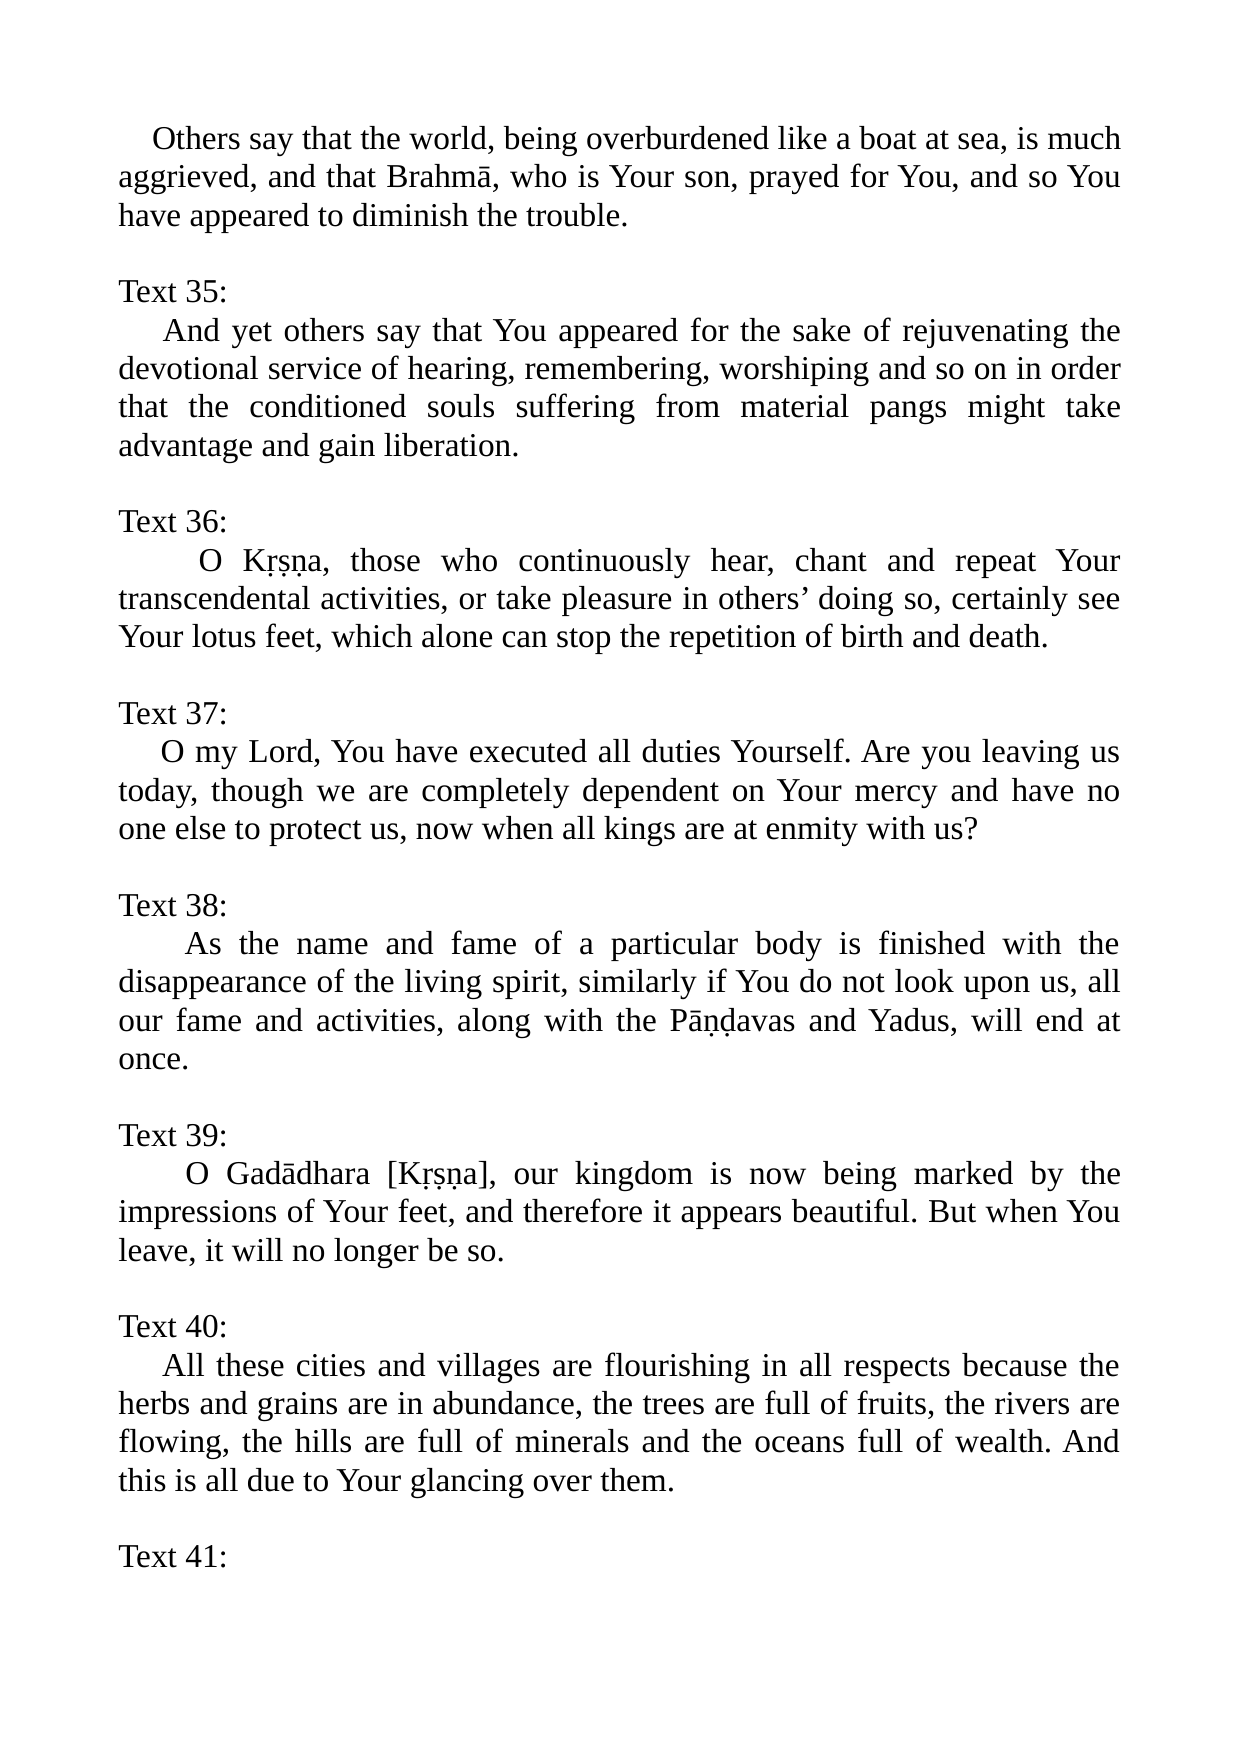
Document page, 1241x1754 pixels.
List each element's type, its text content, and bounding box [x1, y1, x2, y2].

text Text 37: [118, 693, 1122, 731]
text O Kṛṣṇa, those who continuously hear, chant and repeat Your transcendental activities, or take pleasure in others’ doing so, certainly see Your lotus feet, which alone can stop the repetition of birth and death. [118, 540, 1122, 655]
text Text 39: [118, 1115, 1122, 1153]
text All these cities and villages are flourishing in all respects because the herbs and grains are in abundance, the trees are full of fruits, the rivers are flowing, the hills are full of minerals and the oceans full of wealth. And this is all due to Your glancing over them. [118, 1345, 1122, 1498]
text As the name and fame of a particular body is finished with the disappearance of the living spirit, similarly if You do not look upon us, all our fame and activities, along with the Pāṇḍavas and Yadus, will end at once. [118, 923, 1122, 1076]
text Text 36: [118, 501, 1122, 540]
text And yet others say that You appeared for the sake of rejuvenating the devotional service of hearing, remembering, worshiping and so on in order that the conditioned souls suffering from material pangs might take advantage and gain liberation. [118, 310, 1122, 463]
text Text 40: [118, 1306, 1122, 1345]
text Text 41: [118, 1536, 1122, 1575]
text Text 38: [118, 885, 1122, 923]
text Others say that the world, being overburdened like a boat at sea, is much aggrieved, and that Brahmā, who is Your son, prayed for You, and so You have appeared to diminish the trouble. [118, 118, 1122, 233]
text O Gadādhara [Kṛṣṇa], our kingdom is now being marked by the impressions of Your feet, and therefore it appears beautiful. But when You leave, it will no longer be so. [118, 1153, 1122, 1268]
text O my Lord, You have executed all duties Yourself. Are you leaving us today, though we are completely dependent on Your mercy and have no one else to protect us, now when all kings are at enmity with us? [118, 731, 1122, 846]
text Text 35: [118, 271, 1122, 310]
